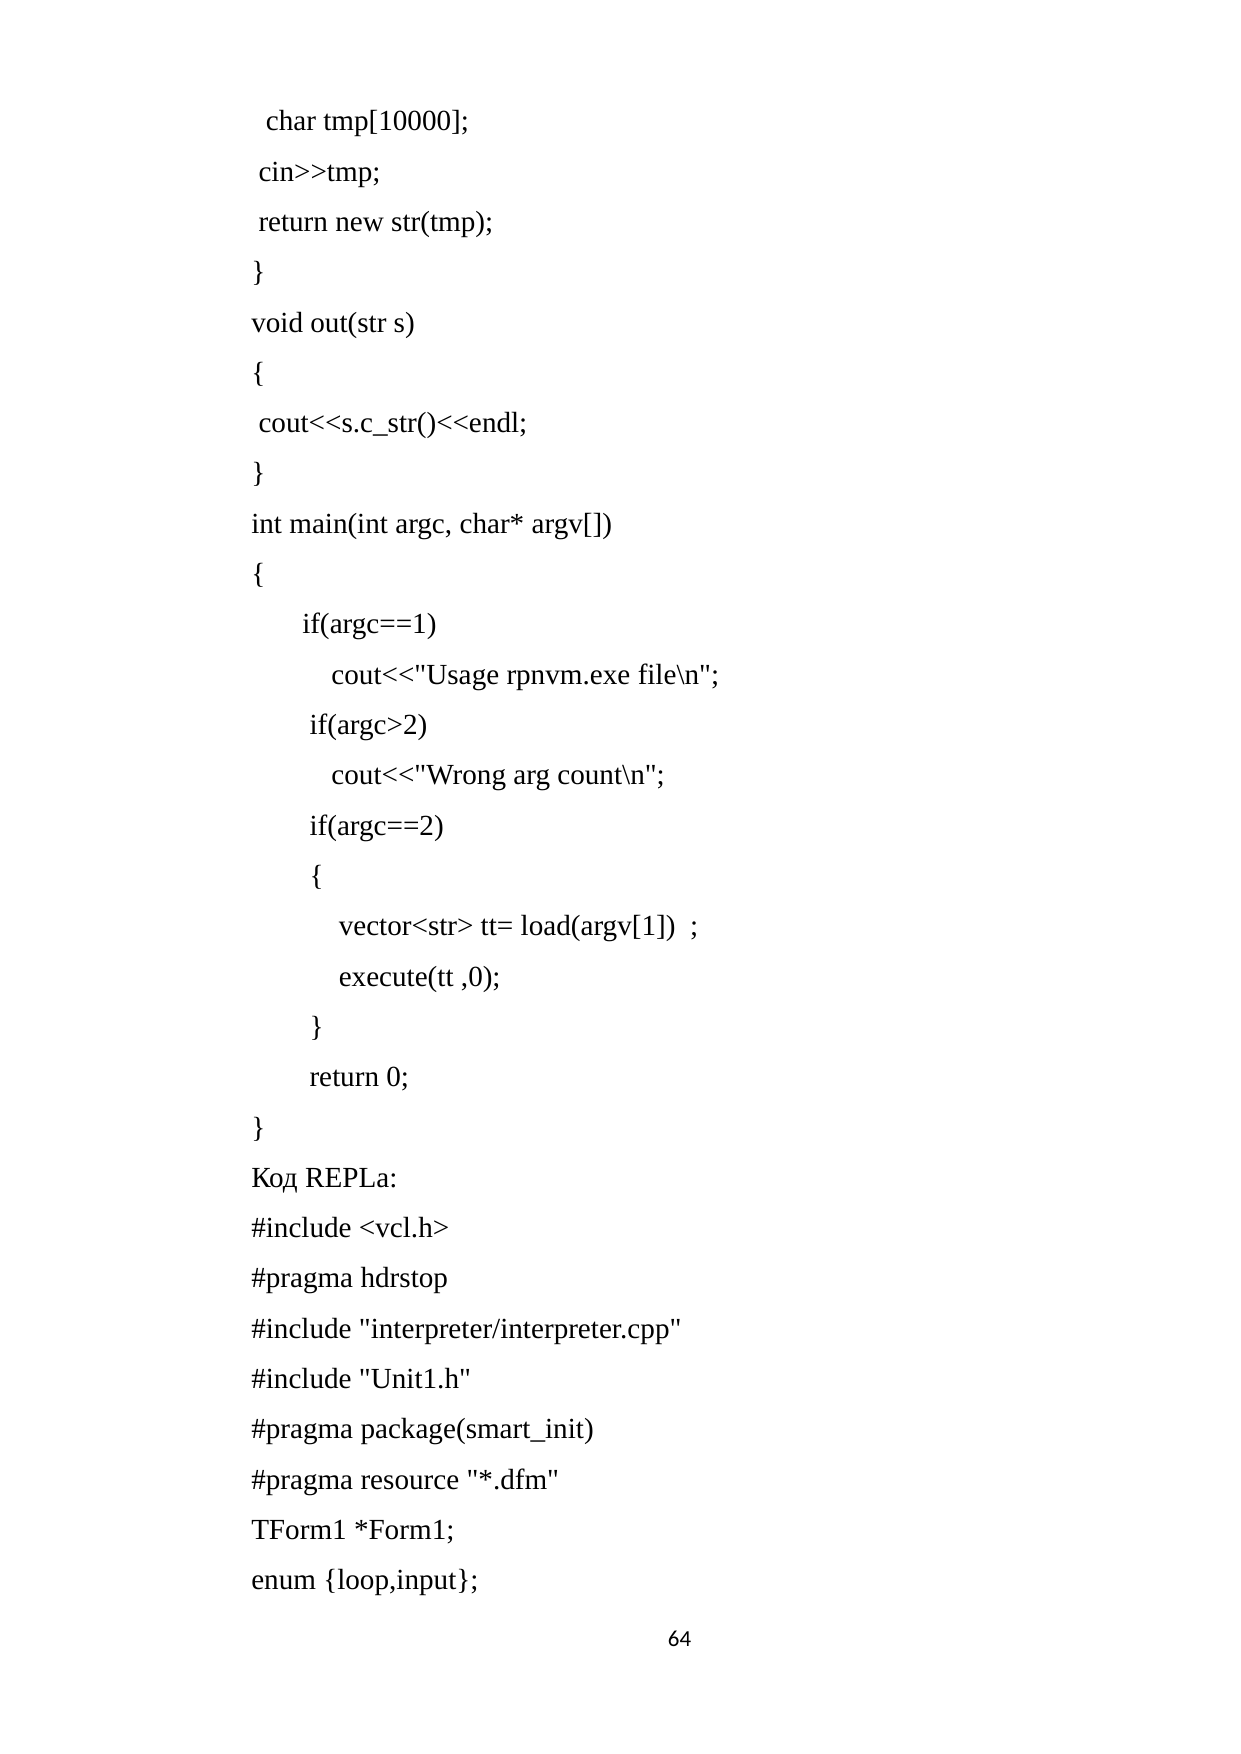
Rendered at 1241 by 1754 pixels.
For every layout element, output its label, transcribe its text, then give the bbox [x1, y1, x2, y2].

subtitle void out(str s) [177, 305, 1181, 338]
subtitle enum {loop,input}; [177, 1562, 1181, 1596]
subtitle cout<<"Usage rpnvm.exe file\n"; [177, 657, 1181, 690]
subtitle Код REPLа: [177, 1160, 1181, 1193]
subtitle if(argc>2) [177, 707, 1181, 741]
subtitle execute(tt ,0); [177, 959, 1181, 992]
subtitle if(argc==2) [177, 808, 1181, 841]
subtitle cout<<"Wrong arg count\n"; [177, 757, 1181, 791]
subtitle char tmp[10000]; [177, 103, 1181, 137]
subtitle #include "interpreter/interpreter.cpp" [177, 1311, 1181, 1344]
subtitle cin>>tmp; [177, 154, 1181, 187]
subtitle if(argc==1) [177, 607, 1181, 640]
subtitle #pragma package(smart_init) [177, 1412, 1181, 1445]
subtitle vector<str> tt= load(argv[1]) ; [177, 908, 1181, 942]
subtitle } [177, 456, 1181, 489]
subtitle return 0; [177, 1059, 1181, 1093]
subtitle int main(int argc, char* argv[]) [177, 506, 1181, 539]
subtitle #pragma resource "*.dfm" [177, 1462, 1181, 1495]
subtitle TForm1 *Form1; [177, 1512, 1181, 1546]
subtitle return new str(tmp); [177, 204, 1181, 238]
subtitle { [177, 858, 1181, 892]
subtitle { [177, 355, 1181, 388]
subtitle } [177, 254, 1181, 288]
subtitle #include <vcl.h> [177, 1210, 1181, 1244]
subtitle #include "Unit1.h" [177, 1361, 1181, 1395]
subtitle } [177, 1009, 1181, 1043]
subtitle cout<<s.c_str()<<endl; [177, 405, 1181, 439]
subtitle } [177, 1110, 1181, 1143]
subtitle #pragma hdrstop [177, 1261, 1181, 1294]
subtitle { [177, 556, 1181, 590]
